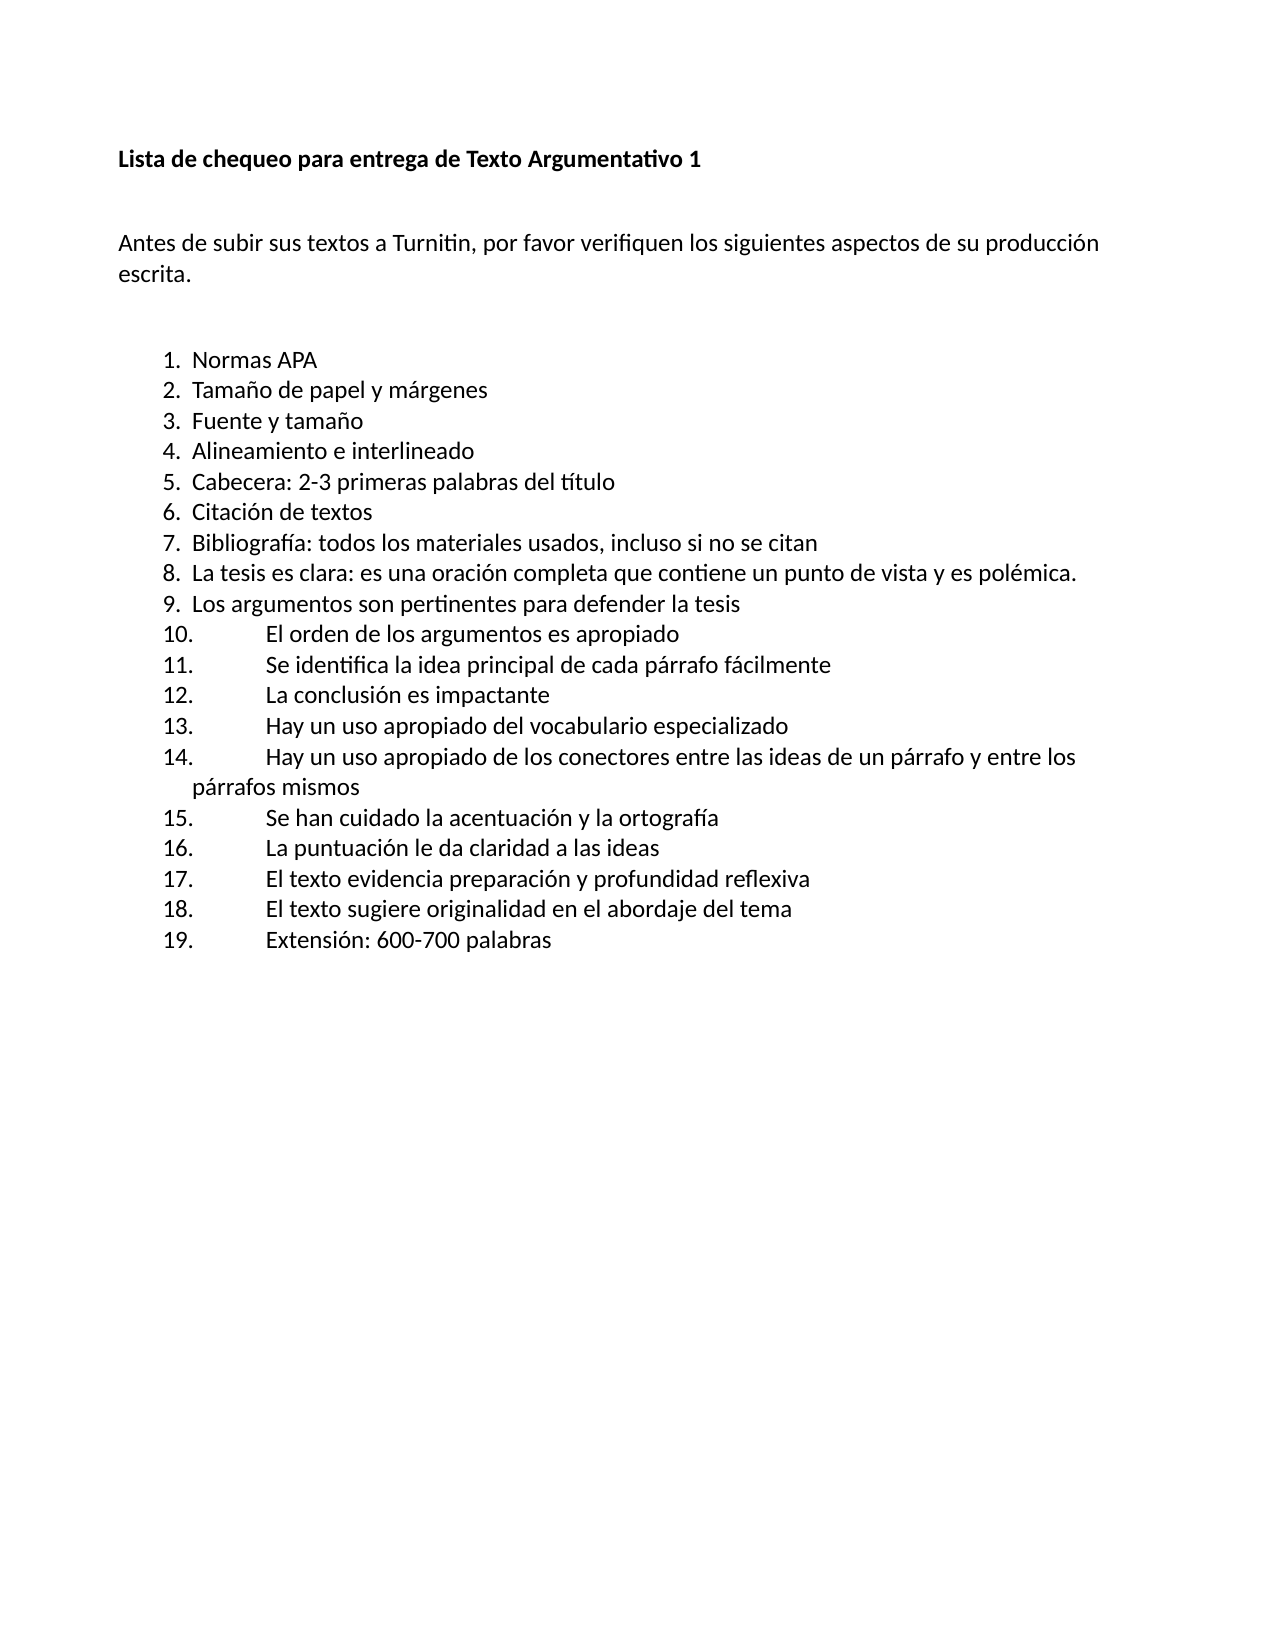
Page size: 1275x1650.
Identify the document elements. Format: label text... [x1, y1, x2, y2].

list El orden de los argumentos es apropiado [162, 619, 1157, 649]
list Tamaño de papel y márgenes [162, 374, 1157, 405]
list La tesis es clara: es una oración completa que contiene un punto de vista y es polémica. [162, 558, 1157, 588]
list Los argumentos son pertinentes para defender la tesis [162, 588, 1157, 619]
list Se han cuidado la acentuación y la ortografía [162, 802, 1157, 832]
list Alineamiento e interlineado [162, 436, 1157, 466]
list Bibliografía: todos los materiales usados, incluso si no se citan [162, 527, 1157, 558]
list El texto evidencia preparación y profundidad reflexiva [162, 863, 1157, 893]
list Se identifica la idea principal de cada párrafo fácilmente [162, 649, 1157, 680]
list Citación de textos [162, 497, 1157, 527]
text Antes de subir sus textos a Turnitin, por favor verifiquen los siguientes aspectos de su producción escrita. [118, 227, 1157, 288]
list Hay un uso apropiado del vocabulario especializado [162, 710, 1157, 741]
list Cabecera: 2-3 primeras palabras del título [162, 466, 1157, 497]
list La puntuación le da claridad a las ideas [162, 832, 1157, 863]
list Extensión: 600-700 palabras [162, 924, 1157, 954]
list Hay un uso apropiado de los conectores entre las ideas de un párrafo y entre los párrafos mismos [162, 741, 1157, 802]
subtitle Lista de chequeo para entrega de Texto Argumentativo 1 [118, 143, 1157, 174]
list La conclusión es impactante [162, 680, 1157, 710]
list Normas APA [162, 344, 1157, 374]
list El texto sugiere originalidad en el abordaje del tema [162, 893, 1157, 924]
list Fuente y tamaño [162, 405, 1157, 436]
